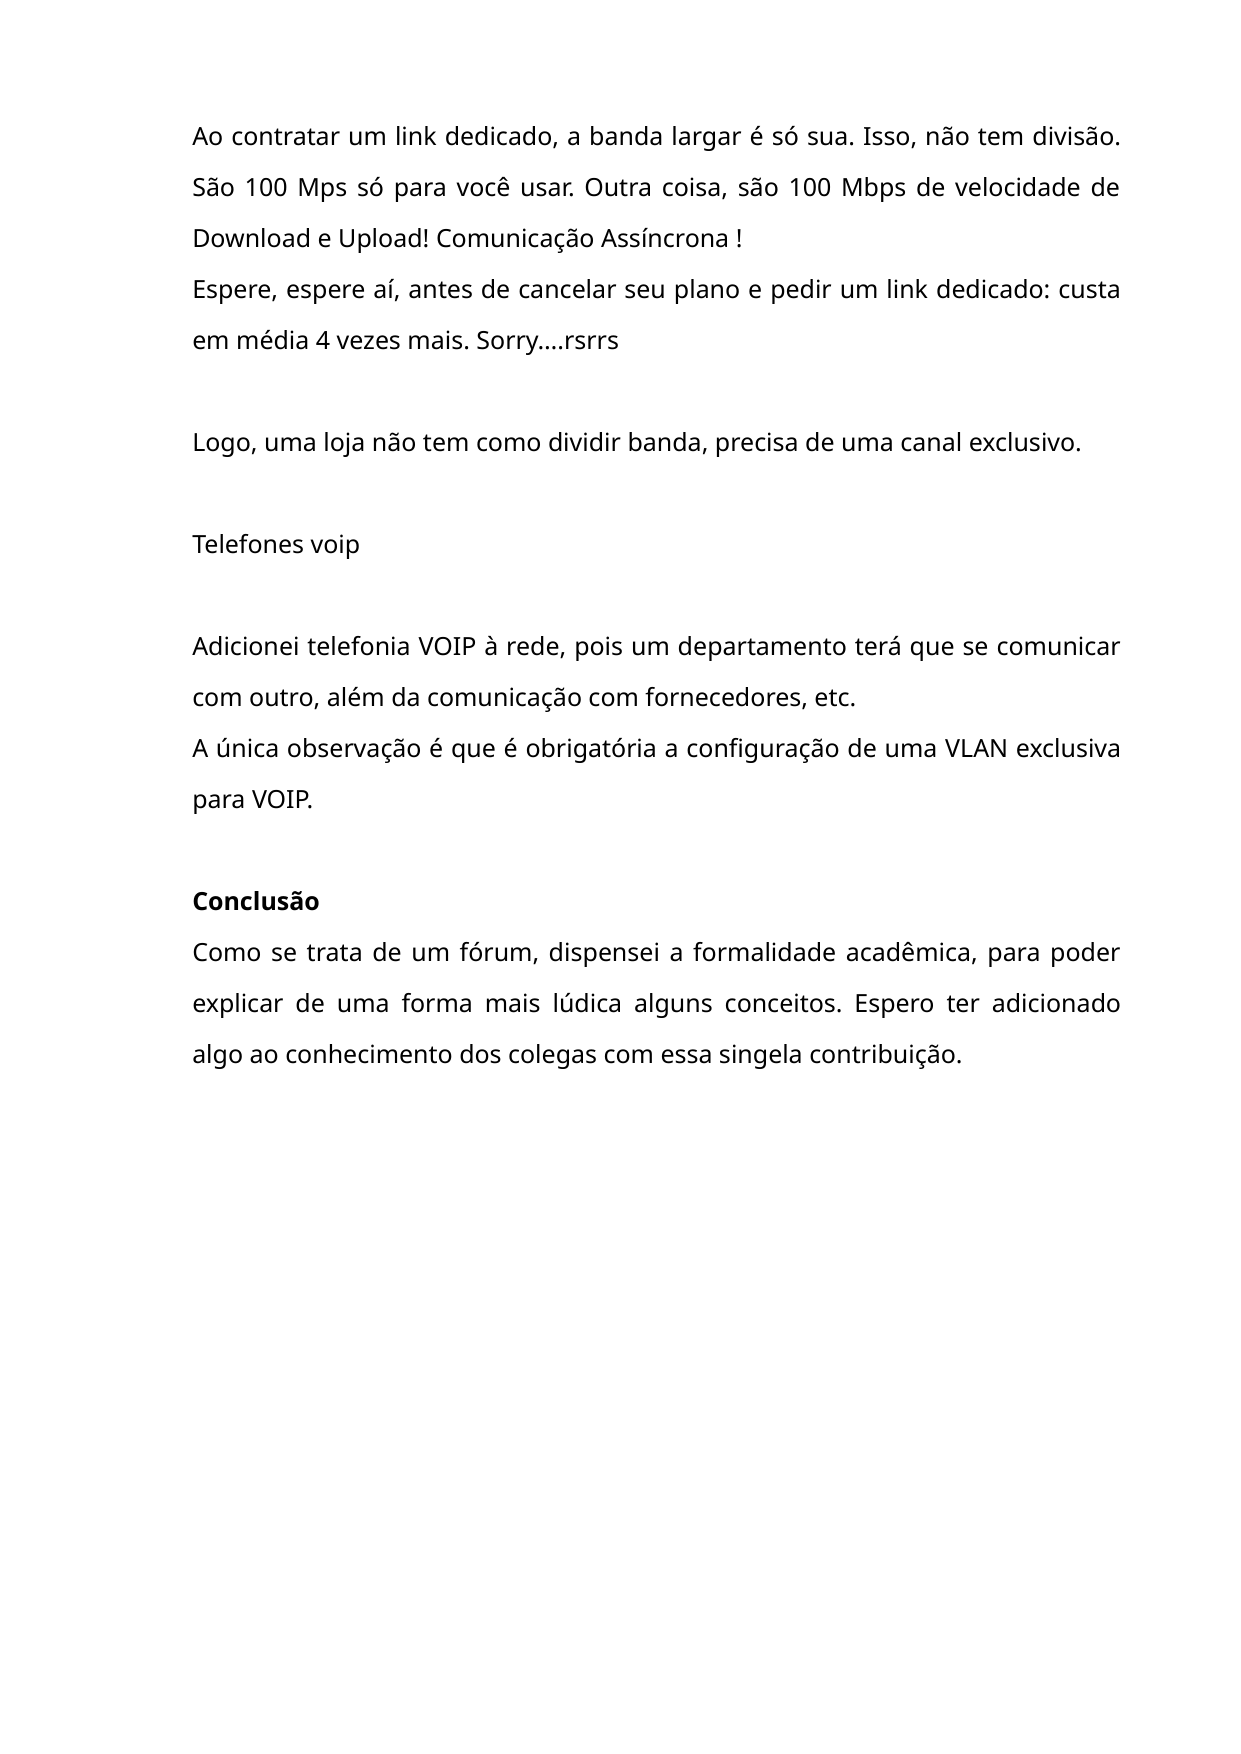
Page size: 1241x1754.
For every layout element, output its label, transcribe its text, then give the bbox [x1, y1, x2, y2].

text A única observação é que é obrigatória a configuração de uma VLAN exclusiva para VOIP. [192, 731, 1122, 816]
text Como se trata de um fórum, dispensei a formalidade acadêmica, para poder explicar de uma forma mais lúdica alguns conceitos. Espero ter adicionado algo ao conhecimento dos colegas com essa singela contribuição. [192, 935, 1122, 1071]
text Espere, espere aí, antes de cancelar seu plano e pedir um link dedicado: custa em média 4 vezes mais. Sorry….rsrrs [192, 271, 1122, 356]
text Telefones voip [192, 526, 1122, 561]
text Ao contratar um link dedicado, a banda largar é só sua. Isso, não tem divisão. São 100 Mps só para você usar. Outra coisa, são 100 Mbps de velocidade de Download e Upload! Comunicação Assíncrona ! [192, 118, 1122, 254]
text Adicionei telefonia VOIP à rede, pois um departamento terá que se comunicar com outro, além da comunicação com fornecedores, etc. [192, 628, 1122, 714]
text Conclusão [192, 884, 1122, 918]
text Logo, uma loja não tem como dividir banda, precisa de uma canal exclusivo. [192, 424, 1122, 458]
